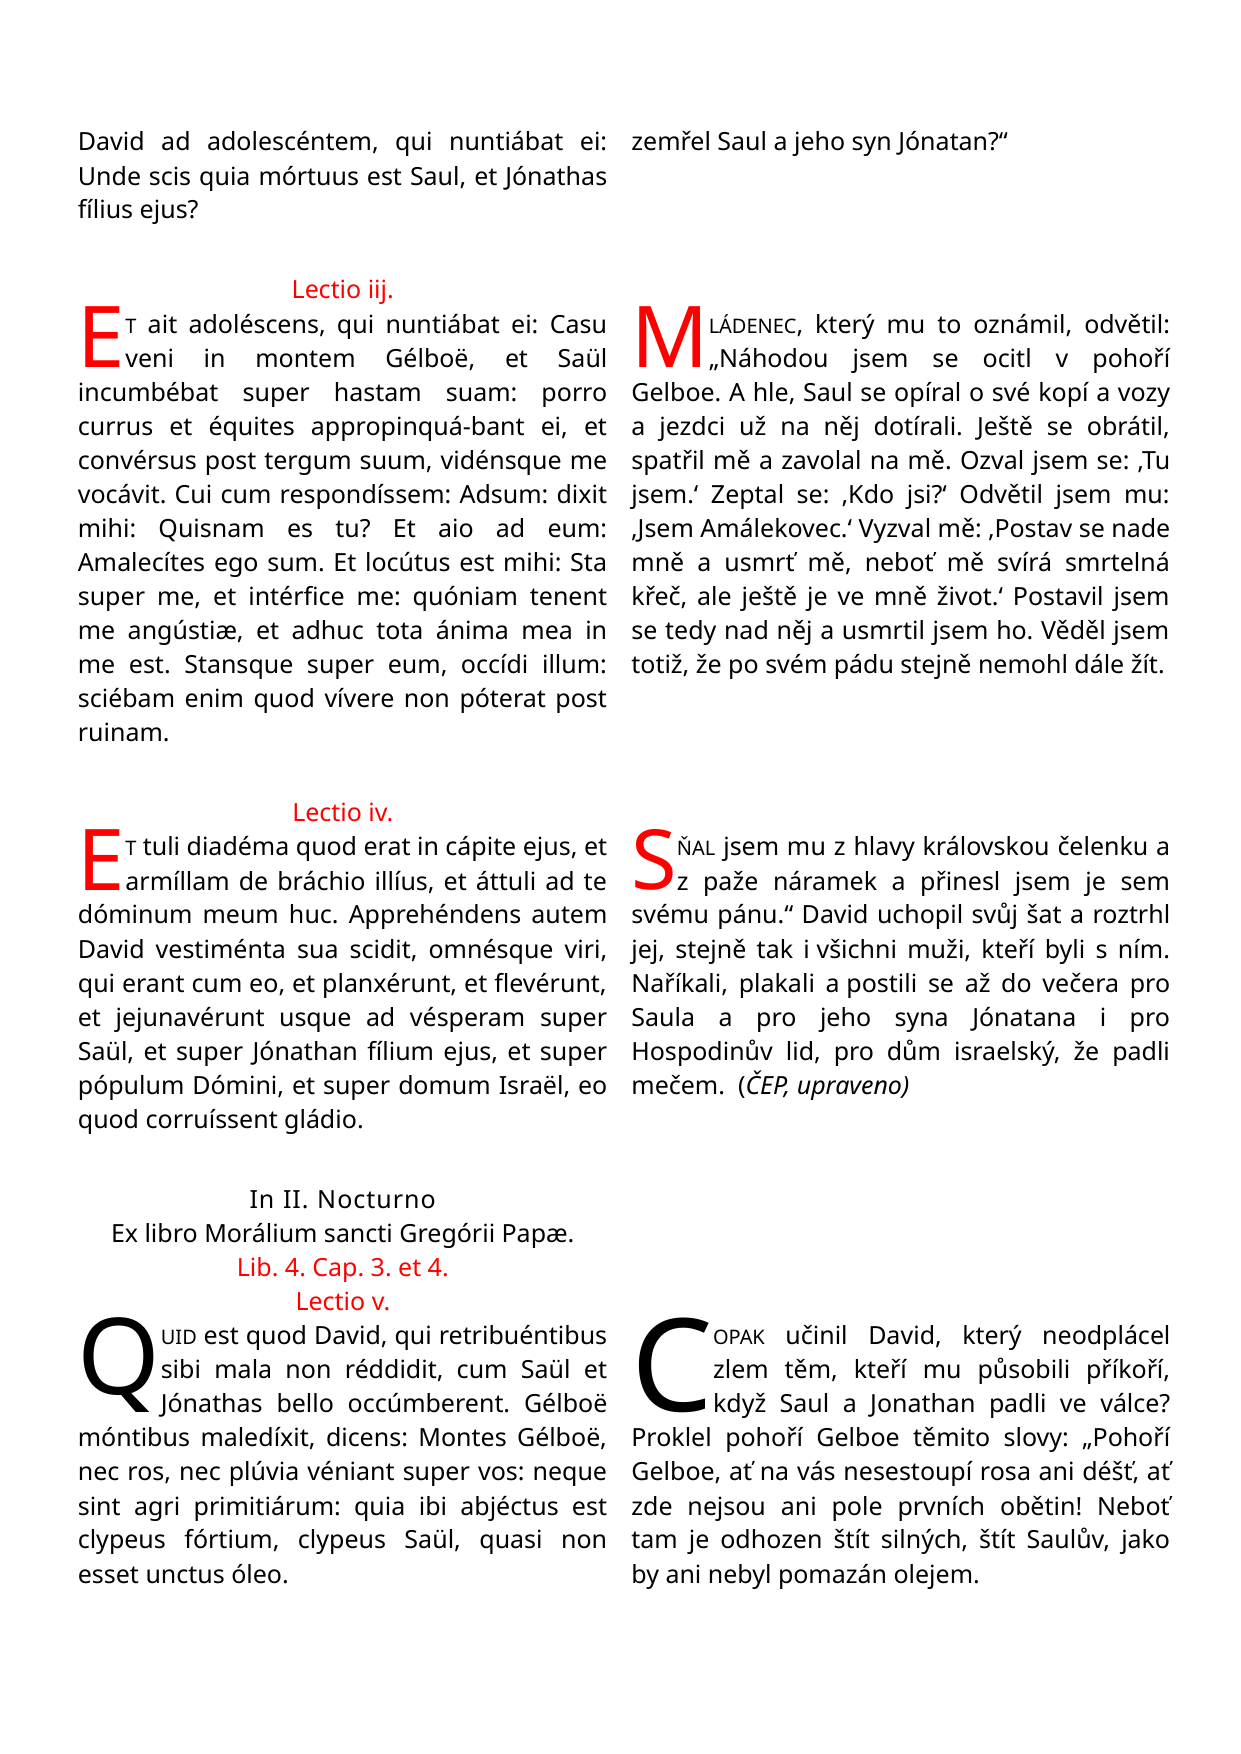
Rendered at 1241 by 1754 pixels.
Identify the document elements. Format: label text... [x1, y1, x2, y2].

table_cell Lectio iv. Et tuli diadéma quod erat in cápite ejus, et armíllam de bráchio illíus, et áttuli ad te dóminum meum huc. Apprehéndens autem David vestiménta sua scidit, omnésque viri, qui erant cum eo, et planxérunt, et flevérunt, et jejunavérunt usque ad vésperam super Saül, et super Jónathan fílium ejus, et super pópulum Dómini, et super domum Israël, eo quod corruíssent gládio. [66, 789, 619, 1176]
table_cell Copak učinil David, který neodplácel zlem těm, kteří mu působili příkoří, když Saul a Jonathan padli ve válce? Proklel pohoří Gelboe těmito slovy: „Pohoří Gelboe, ať na vás nesestoupí rosa ani déšť, ať zde nejsou ani pole prvních obětin! Neboť tam je odhozen štít silných, štít Saulův, jako by ani nebyl pomazán olejem. [619, 1176, 1182, 1630]
table_cell Lectio iij. Et ait adoléscens, qui nuntiábat ei: Casu veni in montem Gélboë, et Saül incumbébat super hastam suam: porro currus et équites appropinquá-bant ei, et convérsus post tergum suum, vidénsque me vocávit. Cui cum respondíssem: Adsum: dixit mihi: Quisnam es tu? Et aio ad eum: Amalecítes ego sum. Et locútus est mihi: Sta super me, et intérfice me: quóniam tenent me angústiæ, et adhuc tota ánima mea in me est. Stansque super eum, occídi illum: sciébam enim quod vívere non póterat post ruinam. [66, 266, 619, 789]
table_cell David ad adolescéntem, qui nuntiábat ei: Unde scis quia mórtuus est Saul, et Jónathas fílius ejus? [66, 118, 619, 266]
table_cell In II. Nocturno Ex libro Morálium sancti Gregórii Papæ. Lib. 4. Cap. 3. et 4. Lectio v. Quid est quod David, qui retribuéntibus sibi mala non réddidit, cum Saül et Jónathas bello occúmberent. Gélboë móntibus maledíxit, dicens: Montes Gélboë, nec ros, nec plúvia véniant super vos: neque sint agri primitiárum: quia ibi abjéctus est clypeus fórtium, clypeus Saül, quasi non esset unctus óleo. [66, 1176, 619, 1630]
table_cell Sňal jsem mu z hlavy královskou čelenku a z paže náramek a přinesl jsem je sem svému pánu.“ David uchopil svůj šat a roztrhl jej, stejně tak i všichni muži, kteří byli s ním. Naříkali, plakali a postili se až do večera pro Saula a pro jeho syna Jónatana i pro Hospodinův lid, pro dům israelský, že padli mečem. (ČEP, upraveno) [619, 789, 1182, 1176]
table_cell zemřel Saul a jeho syn Jónatan?“ [619, 118, 1182, 266]
table_cell Mládenec, který mu to oznámil, odvětil: „Náhodou jsem se ocitl v pohoří Gelboe. A hle, Saul se opíral o své kopí a vozy a jezdci už na něj dotírali. Ještě se obrátil, spatřil mě a zavolal na mě. Ozval jsem se: ‚Tu jsem.‘ Zeptal se: ‚Kdo jsi?‘ Odvětil jsem mu: ‚Jsem Amálekovec.‘ Vyzval mě: ‚Postav se nade mně a usmrť mě, neboť mě svírá smrtelná křeč, ale ještě je ve mně život.‘ Postavil jsem se tedy nad něj a usmrtil jsem ho. Věděl jsem totiž, že po svém pádu stejně nemohl dále žít. [619, 266, 1182, 789]
